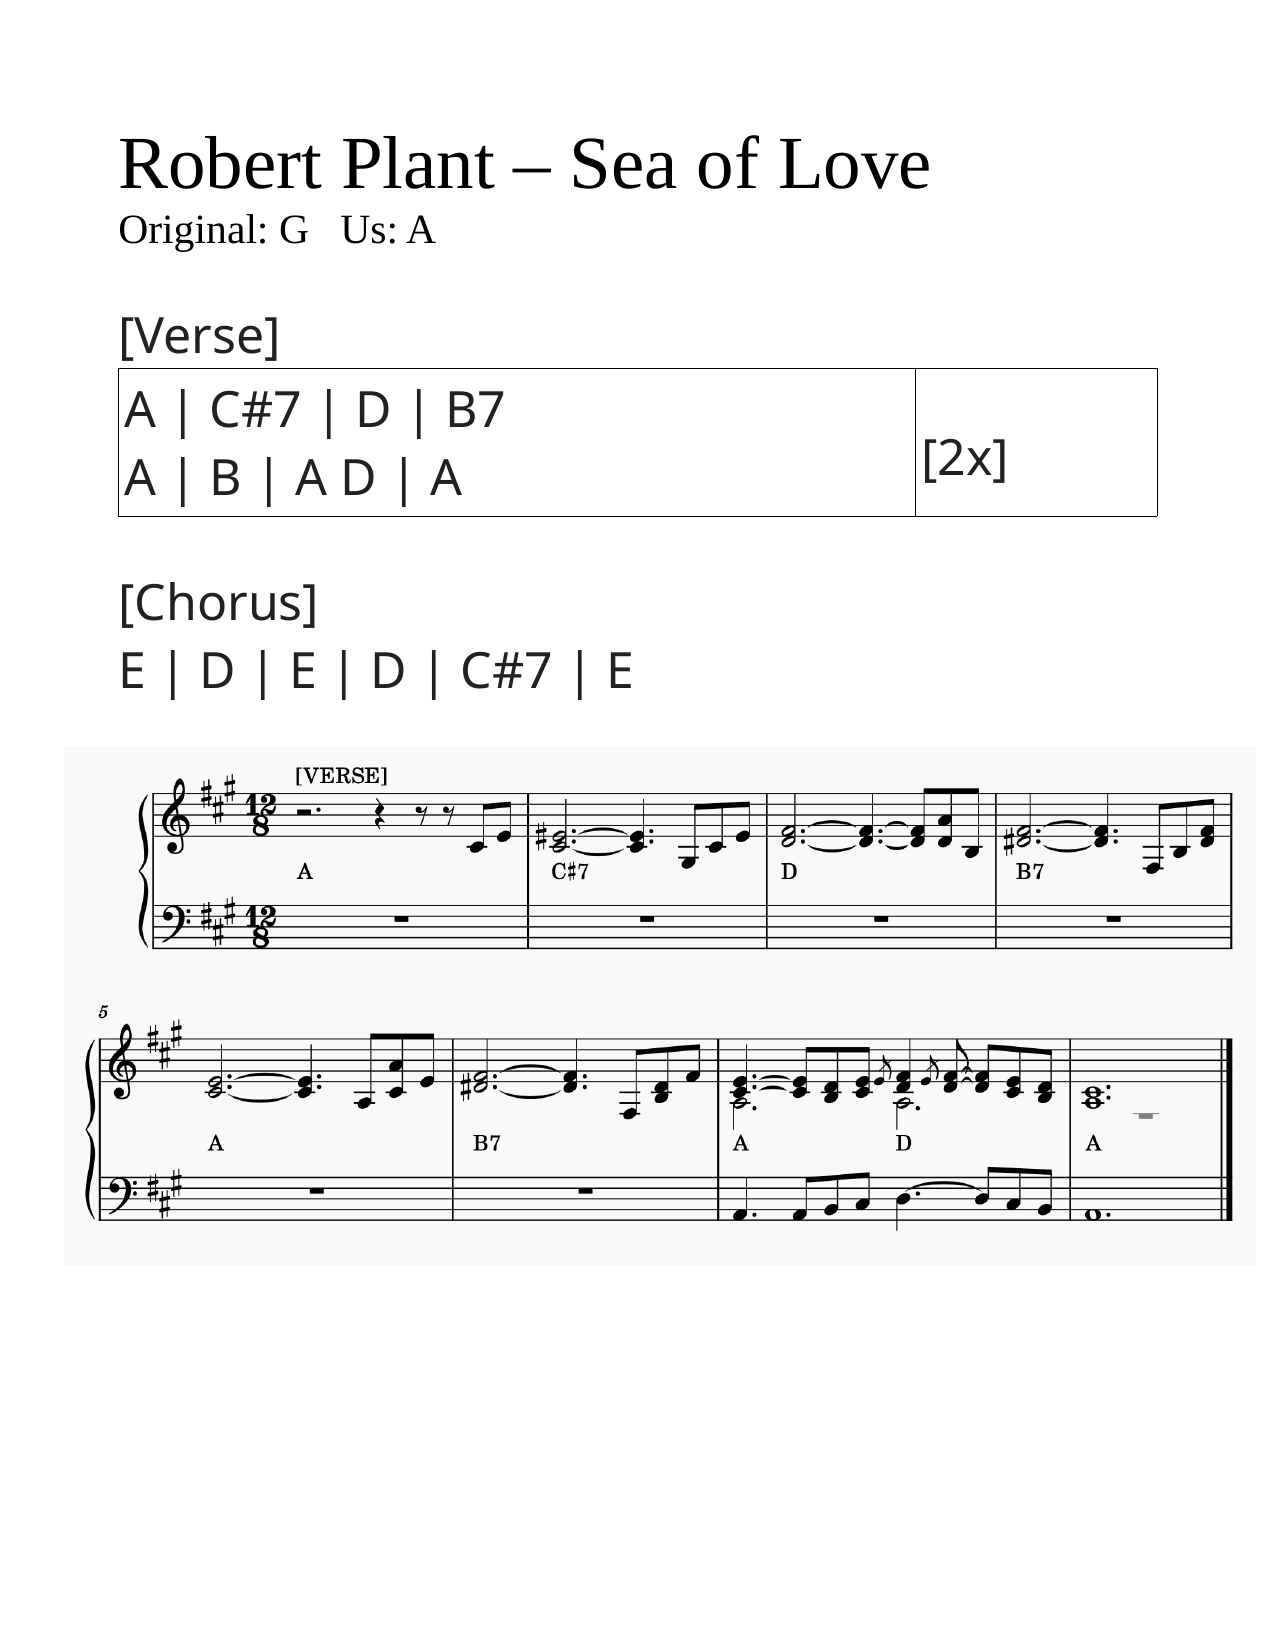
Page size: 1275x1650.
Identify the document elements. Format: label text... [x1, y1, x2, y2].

text Robert Plant – Sea of Love [118, 118, 1157, 204]
table_header A | C#7 | D | B7 A | B | A D | A [119, 369, 915, 516]
text [Chorus] [118, 567, 1157, 635]
text Original: G Us: A [118, 204, 1157, 252]
text E | D | E | D | C#7 | E [118, 635, 1157, 703]
picture [63, 746, 1257, 1266]
text [Verse] [118, 300, 1157, 368]
table_header [2x] [916, 369, 1157, 516]
